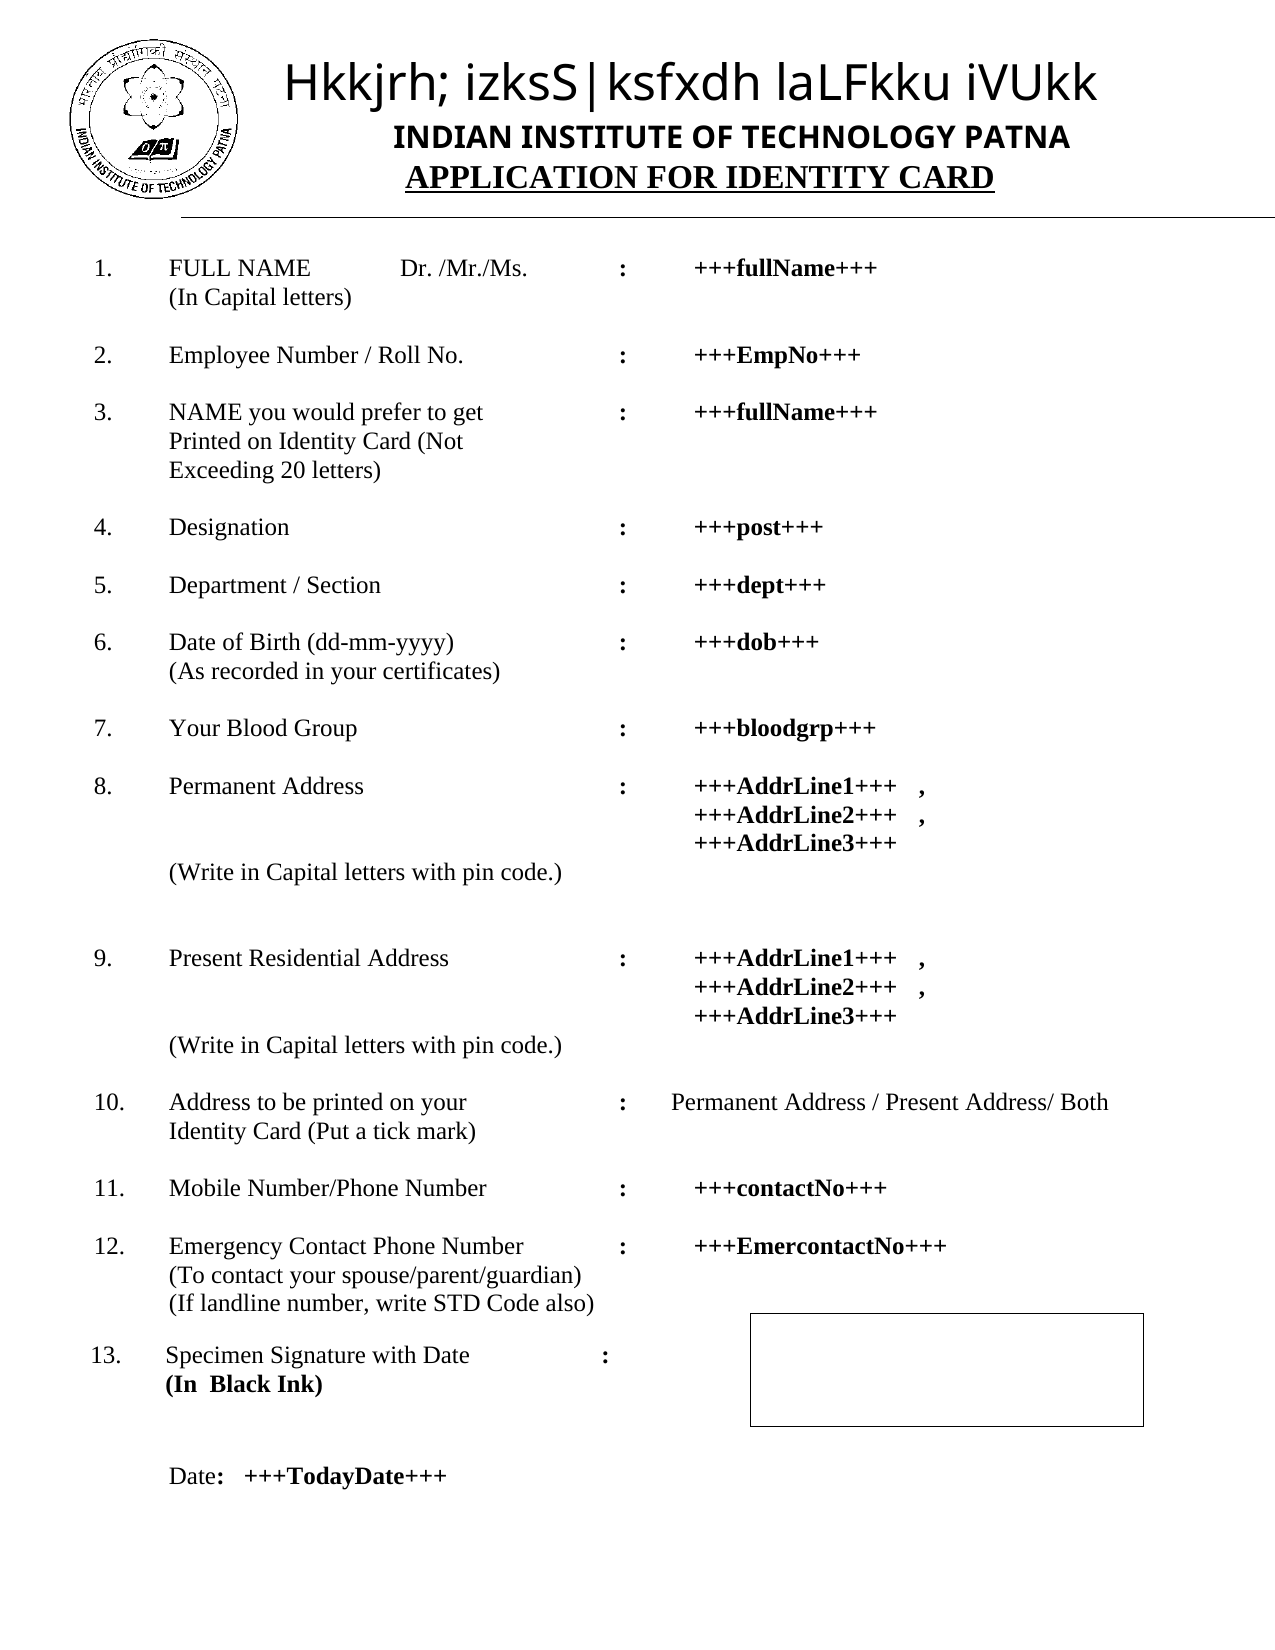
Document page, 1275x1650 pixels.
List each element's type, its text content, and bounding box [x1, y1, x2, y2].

text 7. Your Blood Group : +++bloodgrp+++ [94, 713, 1125, 742]
text 2. Employee Number / Roll No. : +++EmpNo+++ [94, 340, 1125, 368]
text +++AddrLine2+++ , [94, 800, 1125, 828]
text (Write in Capital letters with pin code.) [94, 857, 1125, 886]
text 3. NAME you would prefer to get : +++fullName+++ [94, 397, 1125, 426]
text 10. Address to be printed on your : Permanent Address / Present Address/ Both [94, 1087, 1125, 1116]
text Printed on Identity Card (Not [94, 426, 1125, 455]
text 13. Specimen Signature with Date : [90, 1340, 641, 1369]
text INDIAN INSTITUTE OF TECHNOLOGY PATNA [257, 115, 1099, 158]
text (To contact your spouse/parent/guardian) [94, 1260, 1125, 1288]
text (As recorded in your certificates) [94, 656, 1125, 685]
text 12. Emergency Contact Phone Number : +++EmercontactNo+++ [94, 1231, 1125, 1260]
text (If landline number, write STD Code also) [94, 1288, 1125, 1317]
text 1. FULL NAME Dr. /Mr./Ms. : +++fullName+++ [94, 253, 1125, 282]
text (Write in Capital letters with pin code.) [94, 1030, 1125, 1058]
text Hkkjrh; izksS|ksfxdh laLFkku iVUkk [257, 47, 1106, 115]
text 11. Mobile Number/Phone Number : +++contactNo+++ [94, 1173, 1125, 1202]
text (In Black Ink) [90, 1369, 641, 1398]
text 6. Date of Birth (dd-mm-yyyy) : +++dob+++ [94, 627, 1125, 656]
text 9. Present Residential Address : +++AddrLine1+++ , [94, 943, 1125, 972]
text 4. Designation : +++post+++ [94, 512, 1125, 541]
text +++AddrLine3+++ [94, 828, 1125, 857]
text 5. Department / Section : +++dept+++ [94, 570, 1125, 598]
text 8. Permanent Address : +++AddrLine1+++ , [94, 771, 1125, 800]
text Exceeding 20 letters) [94, 455, 1125, 483]
text APPLICATION FOR IDENTITY CARD [257, 158, 1125, 196]
text +++AddrLine3+++ [94, 1001, 1125, 1030]
text +++AddrLine2+++ , [94, 972, 1125, 1001]
text Date: +++TodayDate+++ [94, 1461, 1125, 1490]
text (In Capital letters) [94, 282, 1125, 311]
text Identity Card (Put a tick mark) [94, 1116, 1125, 1145]
